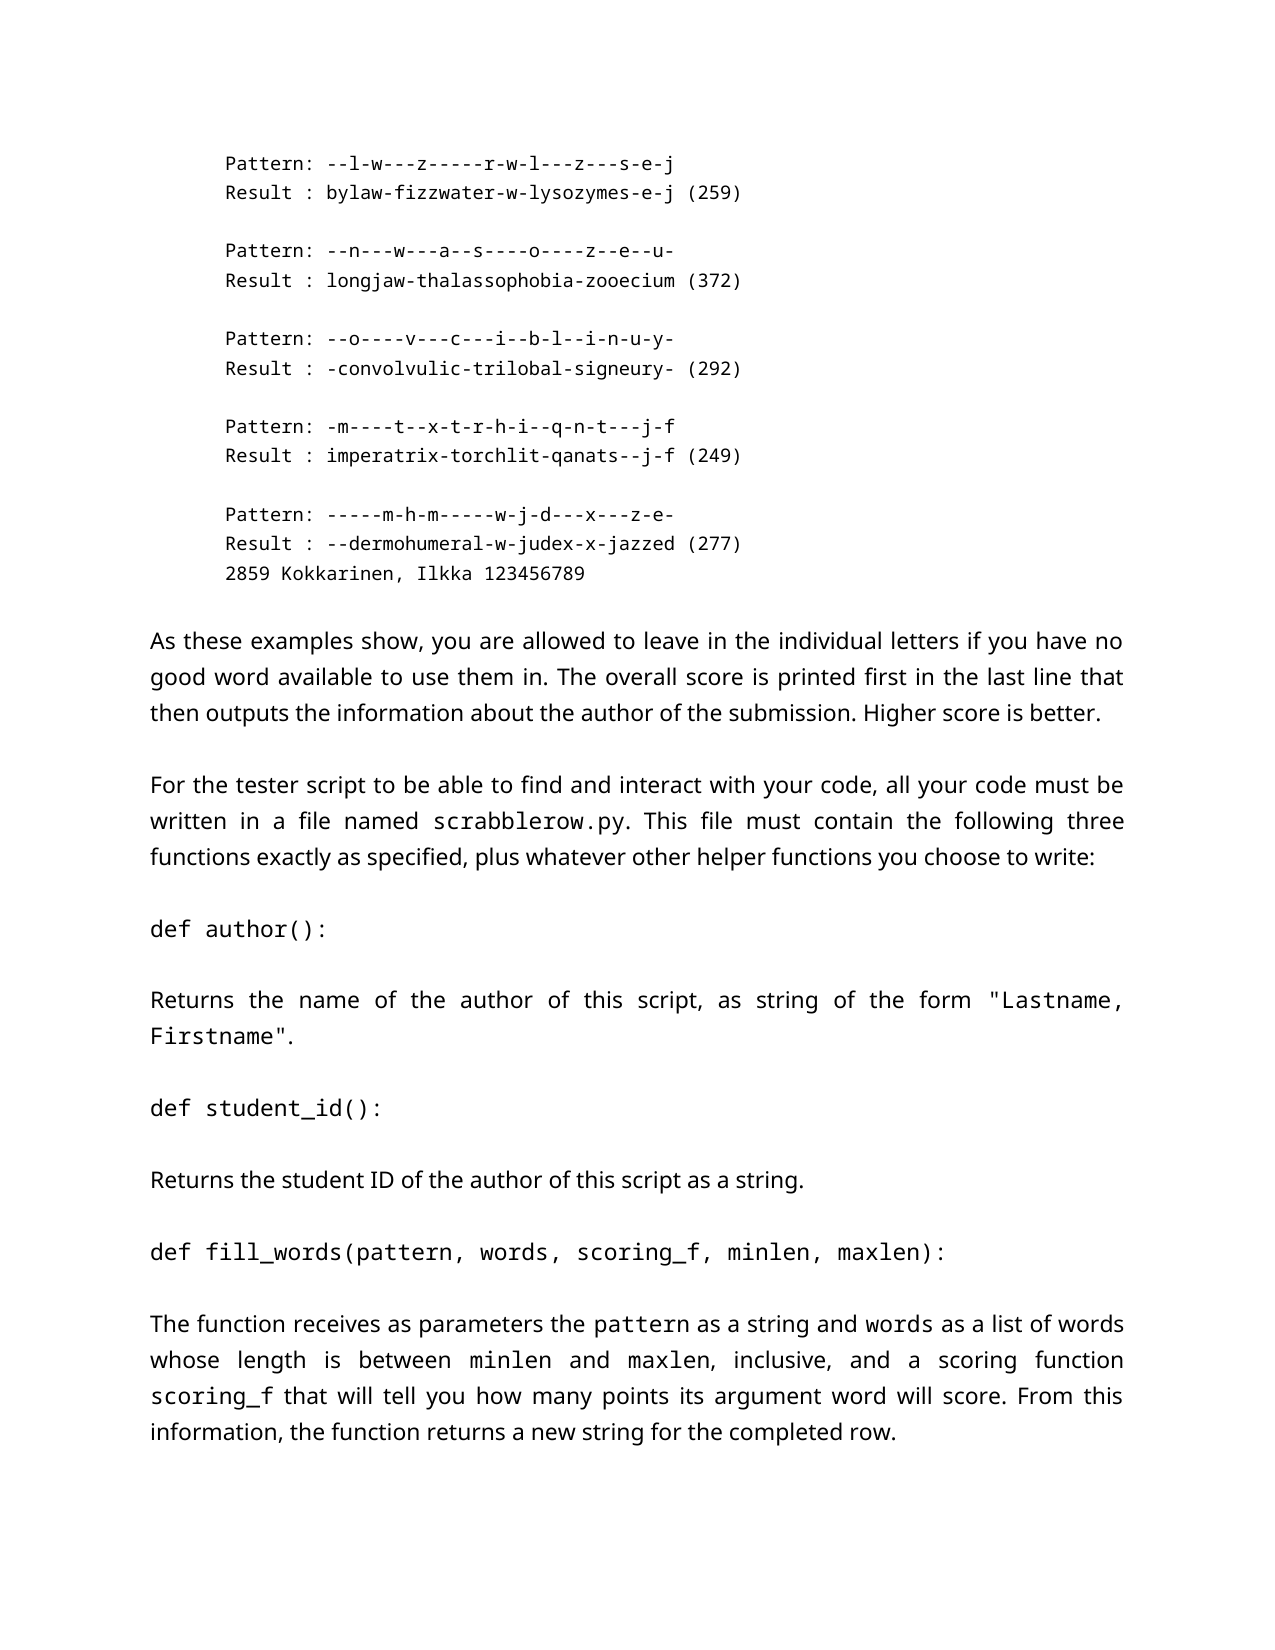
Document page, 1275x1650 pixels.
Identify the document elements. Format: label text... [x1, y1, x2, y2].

text Result : longjaw-thalassophobia-zooecium (372) [225, 267, 1125, 293]
text def student_id(): [150, 1092, 1125, 1123]
text Pattern: --o----v---c---i--b-l--i-n-u-y- [225, 326, 1125, 351]
text Result : -convolvulic-trilobal-signeury- (292) [225, 355, 1125, 380]
text def fill_words(pattern, words, scoring_f, minlen, maxlen): [150, 1236, 1125, 1267]
text For the tester script to be able to find and interact with your code, all your code must be written in a file named scrabblerow.py. This file must contain the following three functions exactly as specified, plus whatever other helper functions you choose to write: [150, 769, 1125, 872]
text Pattern: --l-w---z-----r-w-l---z---s-e-j [225, 150, 1125, 176]
text 2859 Kokkarinen, Ilkka 123456789 [225, 560, 1125, 585]
text def author(): [150, 912, 1125, 944]
text Result : --dermohumeral-w-judex-x-jazzed (277) [225, 531, 1125, 556]
text Pattern: -----m-h-m-----w-j-d---x---z-e- [225, 501, 1125, 527]
text The function receives as parameters the pattern as a string and words as a list of words whose length is between minlen and maxlen, inclusive, and a scoring function scoring_f that will tell you how many points its argument word will score. From this information, the function returns a new string for the completed row. [150, 1308, 1125, 1447]
text Pattern: --n---w---a--s----o----z--e--u- [225, 238, 1125, 263]
text Result : imperatrix-torchlit-qanats--j-f (249) [225, 443, 1125, 468]
text Returns the name of the author of this script, as string of the form "Lastname, Firstname". [150, 984, 1125, 1052]
text Pattern: -m----t--x-t-r-h-i--q-n-t---j-f [225, 413, 1125, 439]
text Returns the student ID of the author of this script as a string. [150, 1164, 1125, 1195]
text Result : bylaw-fizzwater-w-lysozymes-e-j (259) [225, 179, 1125, 205]
text As these examples show, you are allowed to leave in the individual letters if you have no good word available to use them in. The overall score is printed first in the last line that then outputs the information about the author of the submission. Higher score is better. [150, 625, 1125, 728]
